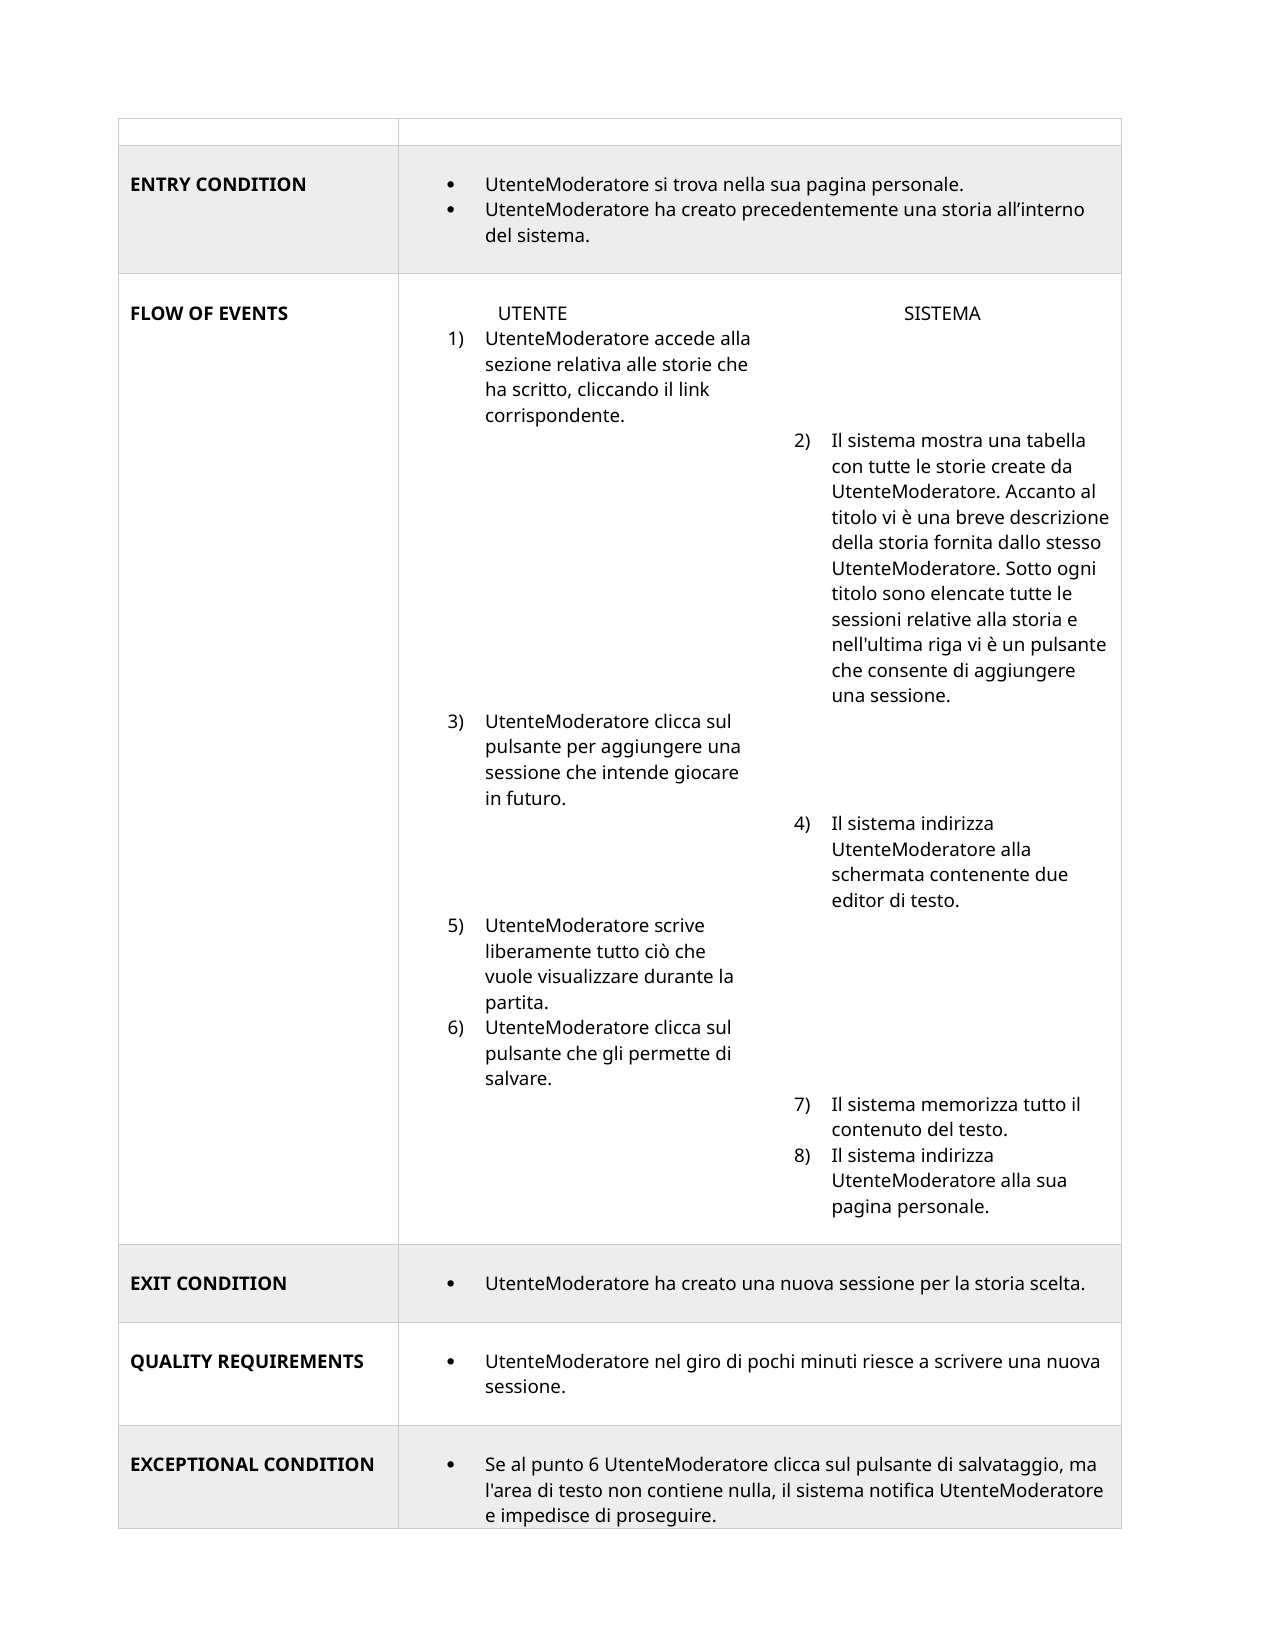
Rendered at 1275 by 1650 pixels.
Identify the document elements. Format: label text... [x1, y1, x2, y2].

table_cell QUALITY REQUIREMENTS [119, 1323, 398, 1425]
table_cell [399, 119, 1121, 145]
table_cell [119, 119, 398, 145]
table_cell EXIT CONDITION [119, 1245, 398, 1322]
table_cell EXCEPTIONAL CONDITION [119, 1426, 398, 1528]
table_cell UTENTE SISTEMA UtenteModeratore accede alla sezione relativa alle storie che ha scritto, cliccando il link corrispondente. Il sistema mostra una tabella con tutte le storie create da UtenteModeratore. Accanto al titolo vi è una breve descrizione della storia fornita dallo stesso UtenteModeratore. Sotto ogni titolo sono elencate tutte le sessioni relative alla storia e nell'ultima riga vi è un pulsante che consente di aggiungere una sessione. UtenteModeratore clicca sul pulsante per aggiungere una sessione che intende giocare in futuro. Il sistema indirizza UtenteModeratore alla schermata contenente due editor di testo. UtenteModeratore scrive liberamente tutto ciò che vuole visualizzare durante la partita. UtenteModeratore clicca sul pulsante che gli permette di salvare. Il sistema memorizza tutto il contenuto del testo. Il sistema indirizza UtenteModeratore alla sua pagina personale. [399, 274, 1121, 1244]
table_cell ENTRY CONDITION [119, 146, 398, 273]
table_cell UtenteModeratore si trova nella sua pagina personale. UtenteModeratore ha creato precedentemente una storia all’interno del sistema. [399, 146, 1121, 273]
table_cell UtenteModeratore ha creato una nuova sessione per la storia scelta. [399, 1245, 1121, 1322]
table_cell FLOW OF EVENTS [119, 274, 398, 1244]
table_cell UtenteModeratore nel giro di pochi minuti riesce a scrivere una nuova sessione. [399, 1323, 1121, 1425]
table_cell Se al punto 6 UtenteModeratore clicca sul pulsante di salvataggio, ma l'area di testo non contiene nulla, il sistema notifica UtenteModeratore e impedisce di proseguire. Se UtenteModeratore clicca il pulsante “Annulla”, ritorna alla pagina dove sono presenti le storie. [399, 1426, 1121, 1528]
